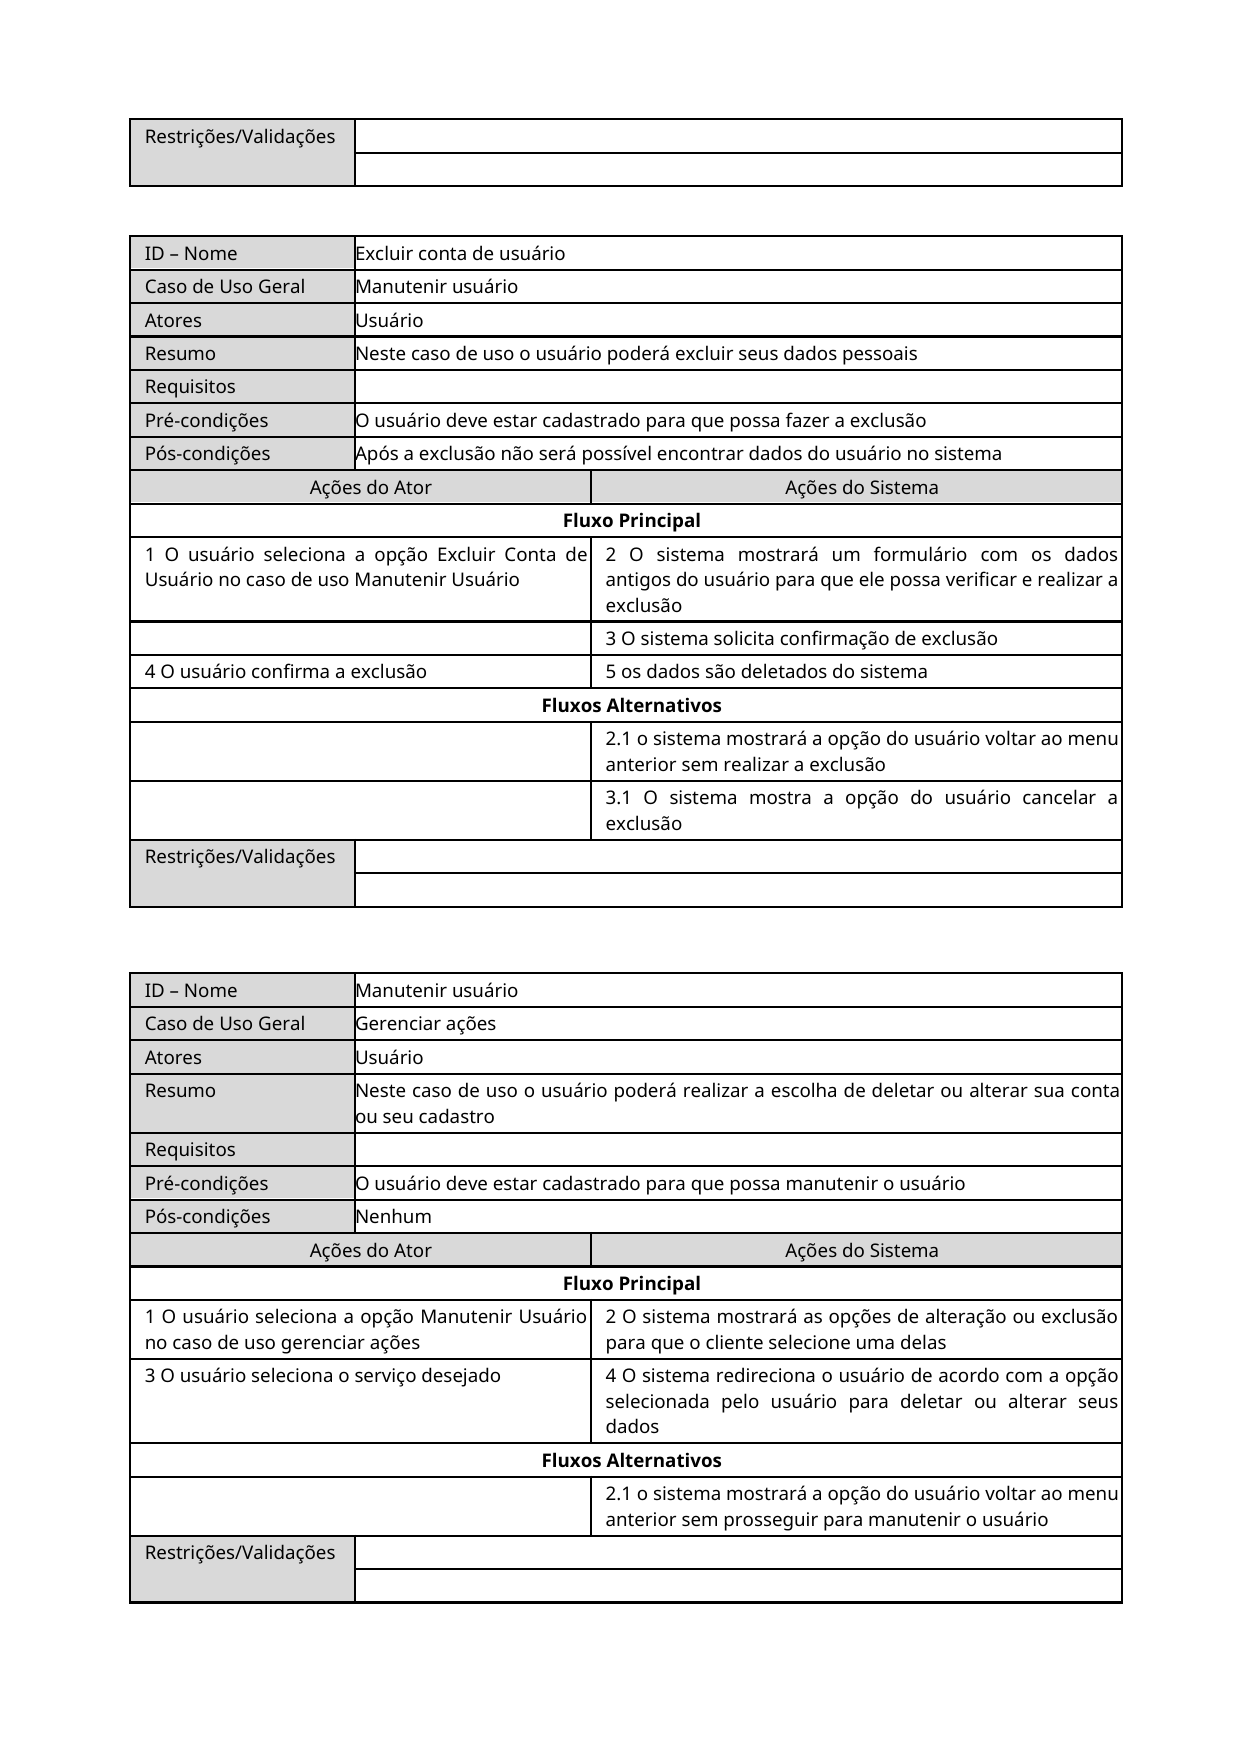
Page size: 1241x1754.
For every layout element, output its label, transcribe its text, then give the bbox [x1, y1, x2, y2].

table_cell 5 os dados são deletados do sistema [592, 656, 1121, 687]
table_cell [356, 120, 1121, 152]
table_cell Usuário [356, 1041, 1121, 1073]
table_cell Requisitos [131, 1134, 354, 1165]
table_cell [131, 782, 590, 839]
table_cell 3 O usuário seleciona o serviço desejado [131, 1360, 590, 1442]
table_cell 2.1 o sistema mostrará a opção do usuário voltar ao menu anterior sem prosseguir para manutenir o usuário [592, 1478, 1121, 1534]
table_cell Usuário [356, 304, 1121, 335]
table_cell Ações do Ator [131, 1234, 590, 1265]
table_cell Atores [131, 304, 354, 335]
table_cell O usuário deve estar cadastrado para que possa manutenir o usuário [356, 1167, 1121, 1198]
table_cell [356, 1134, 1121, 1165]
table_cell Resumo [131, 338, 354, 369]
table_cell Nenhum [356, 1201, 1121, 1232]
table_cell Ações do Sistema [592, 471, 1121, 502]
table_cell [356, 371, 1121, 402]
table_cell Restrições/Validações [131, 1537, 354, 1601]
table_cell Fluxo Principal [131, 505, 1121, 536]
table_cell Gerenciar ações [356, 1008, 1121, 1039]
table_cell Ações do Ator [131, 471, 590, 502]
table_cell Requisitos [131, 371, 354, 402]
table_header Excluir conta de usuário [356, 237, 1121, 268]
table_cell Pós-condições [131, 438, 354, 469]
table_cell [131, 1478, 590, 1534]
table_cell 1 O usuário seleciona a opção Manutenir Usuário no caso de uso gerenciar ações [131, 1301, 590, 1358]
table_cell Neste caso de uso o usuário poderá excluir seus dados pessoais [356, 338, 1121, 369]
table_header Manutenir usuário [356, 974, 1121, 1006]
table_cell 2.1 o sistema mostrará a opção do usuário voltar ao menu anterior sem realizar a exclusão [592, 723, 1121, 780]
table_cell Caso de Uso Geral [131, 1008, 354, 1039]
table_cell [356, 1570, 1121, 1601]
table_cell [131, 623, 590, 654]
table_cell Fluxos Alternativos [131, 689, 1121, 721]
table_cell O usuário deve estar cadastrado para que possa fazer a exclusão [356, 404, 1121, 436]
table_cell Pré-condições [131, 404, 354, 436]
table_cell Restrições/Validações [131, 841, 354, 906]
table_cell [131, 723, 590, 780]
table_cell 4 O sistema redireciona o usuário de acordo com a opção selecionada pelo usuário para deletar ou alterar seus dados [592, 1360, 1121, 1442]
table_header ID – Nome [131, 237, 354, 268]
table_header ID – Nome [131, 974, 354, 1006]
table_cell 3 O sistema solicita confirmação de exclusão [592, 623, 1121, 654]
table_cell [356, 154, 1121, 185]
table_cell Restrições/Validações [131, 120, 354, 185]
table_cell Caso de Uso Geral [131, 271, 354, 302]
table_cell 1 O usuário seleciona a opção Excluir Conta de Usuário no caso de uso Manutenir Usuário [131, 538, 590, 620]
table_cell [356, 841, 1121, 872]
table_cell Após a exclusão não será possível encontrar dados do usuário no sistema [356, 438, 1121, 469]
table_cell [356, 874, 1121, 906]
table_cell Fluxo Principal [131, 1268, 1121, 1299]
table_cell Manutenir usuário [356, 271, 1121, 302]
table_cell 2 O sistema mostrará um formulário com os dados antigos do usuário para que ele possa verificar e realizar a exclusão [592, 538, 1121, 620]
table_cell [356, 1537, 1121, 1568]
table_cell Pré-condições [131, 1167, 354, 1198]
table_cell 4 O usuário confirma a exclusão [131, 656, 590, 687]
table_cell 2 O sistema mostrará as opções de alteração ou exclusão para que o cliente selecione uma delas [592, 1301, 1121, 1358]
table_cell Pós-condições [131, 1201, 354, 1232]
table_cell Ações do Sistema [592, 1234, 1121, 1265]
table_cell Atores [131, 1041, 354, 1073]
table_cell 3.1 O sistema mostra a opção do usuário cancelar a exclusão [592, 782, 1121, 839]
table_cell Fluxos Alternativos [131, 1444, 1121, 1476]
table_cell Neste caso de uso o usuário poderá realizar a escolha de deletar ou alterar sua conta ou seu cadastro [356, 1075, 1121, 1132]
table_cell Resumo [131, 1075, 354, 1132]
